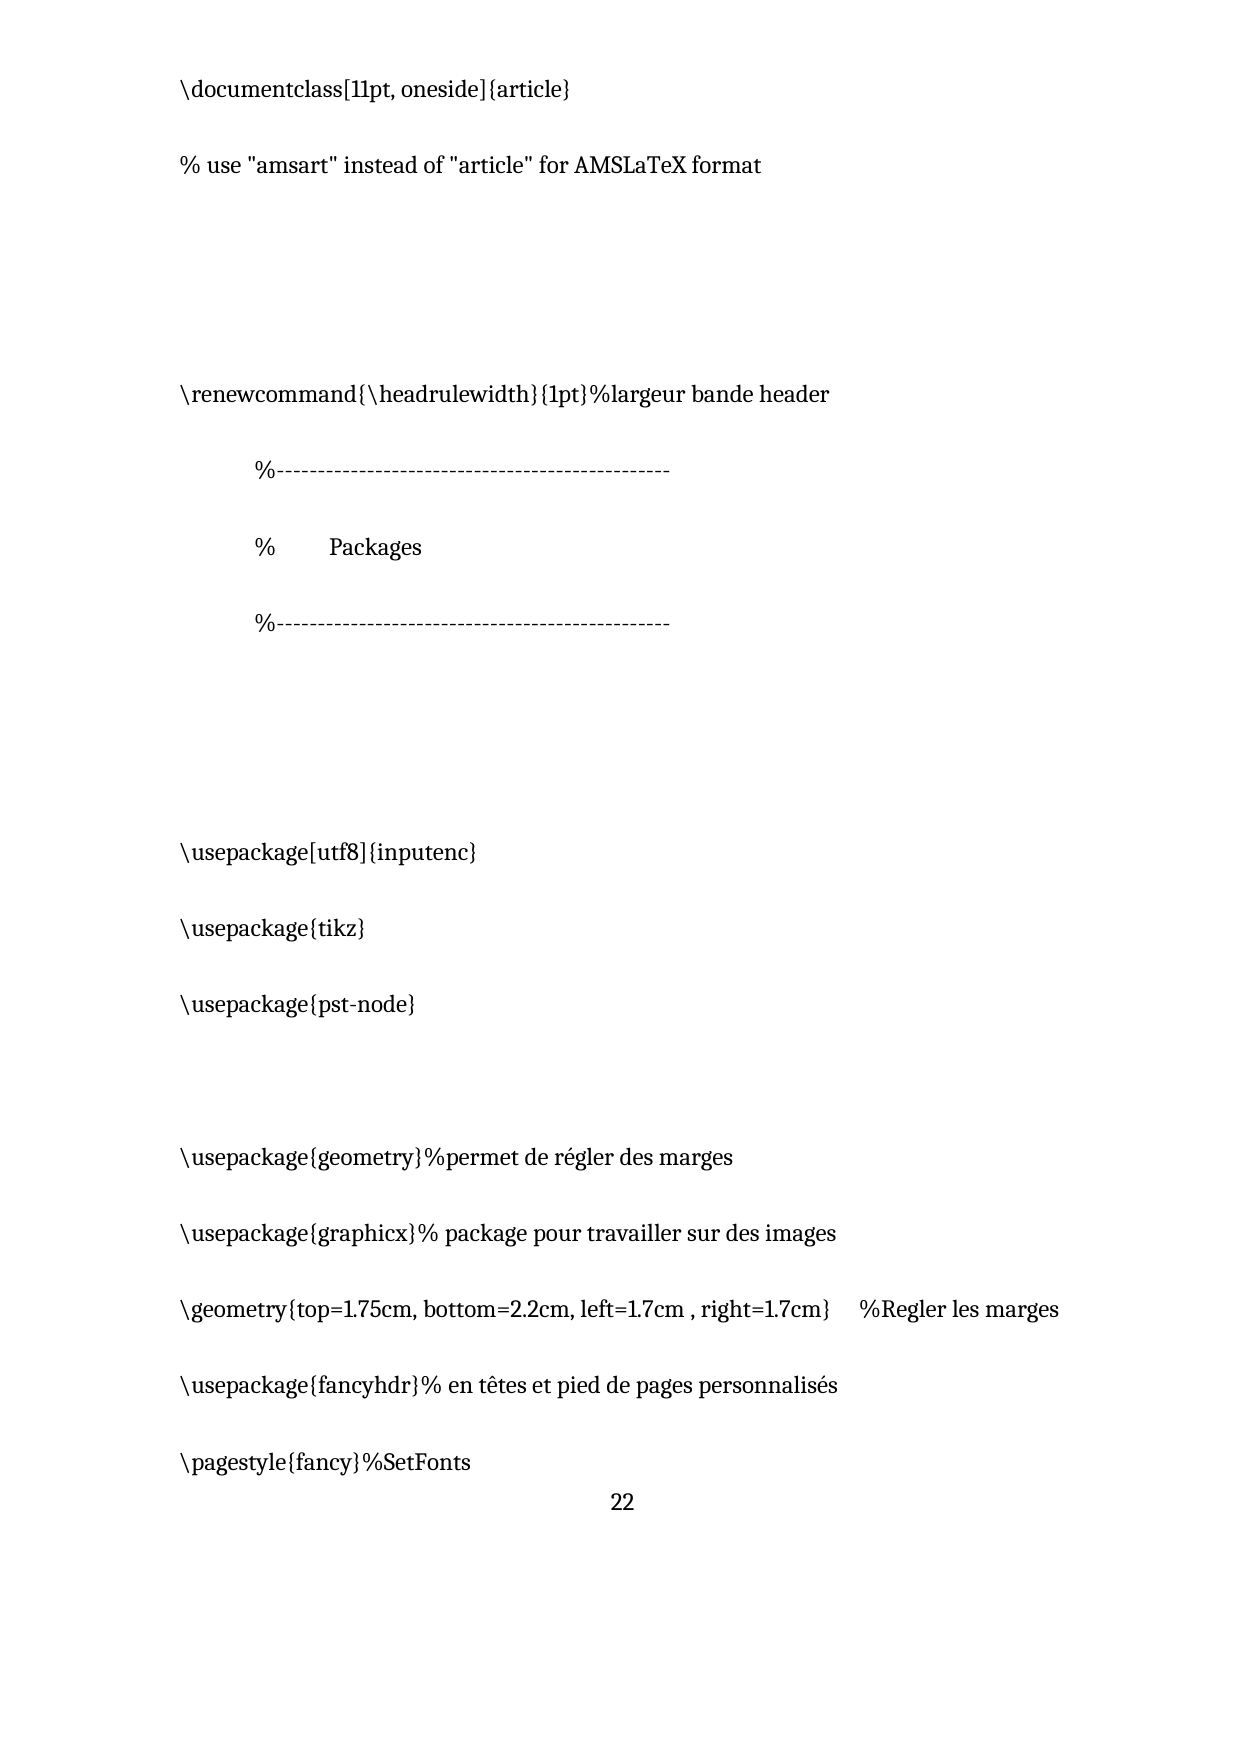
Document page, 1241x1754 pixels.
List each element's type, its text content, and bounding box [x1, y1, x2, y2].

text \usepackage{tikz} [179, 914, 1065, 942]
text % use "amsart" instead of "article" for AMSLaTeX format [179, 151, 1065, 180]
text %------------------------------------------------ [179, 456, 1065, 485]
text \geometry{top=1.75cm, bottom=2.2cm, left=1.7cm , right=1.7cm} %Regler les marges [179, 1295, 1065, 1324]
text % Packages [179, 532, 1065, 561]
text \documentclass[11pt, oneside]{article} [179, 75, 1065, 104]
text \renewcommand{\headrulewidth}{1pt}%largeur bande header [179, 380, 1065, 409]
text \usepackage{pst-node} [179, 990, 1065, 1019]
text \pagestyle{fancy}%SetFonts [179, 1447, 1065, 1476]
text \usepackage{fancyhdr}% en têtes et pied de pages personnalisés [179, 1371, 1065, 1400]
text %------------------------------------------------ [179, 609, 1065, 637]
text \usepackage{geometry}%permet de régler des marges [179, 1142, 1065, 1171]
text \usepackage{graphicx}% package pour travailler sur des images [179, 1219, 1065, 1247]
text \usepackage[utf8]{inputenc} [179, 837, 1065, 866]
